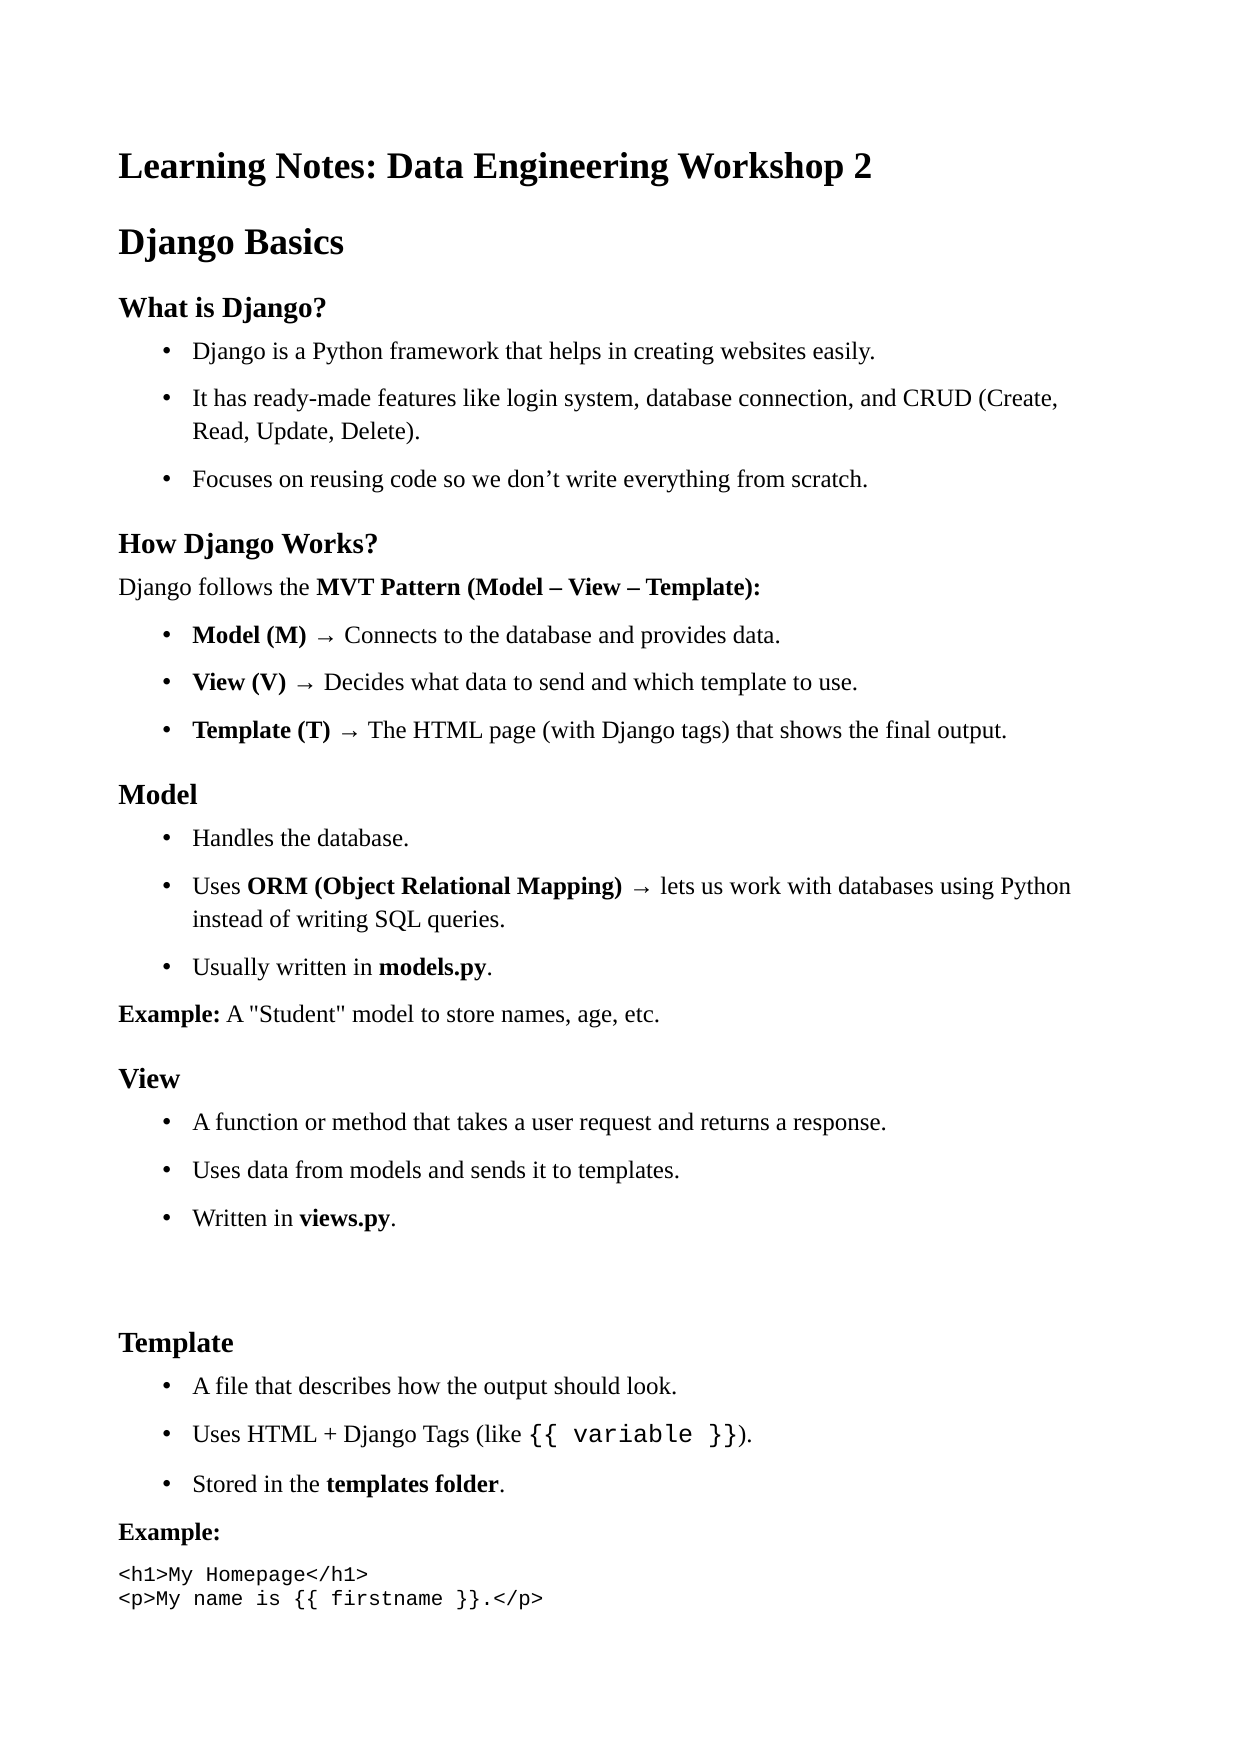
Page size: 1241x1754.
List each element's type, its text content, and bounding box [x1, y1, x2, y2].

subtitle View [118, 1061, 1122, 1095]
list Stored in the templates folder. [162, 1469, 1122, 1498]
list Uses ORM (Object Relational Mapping) → lets us work with databases using Python instead of writing SQL queries. [162, 871, 1122, 933]
text Django follows the MVT Pattern (Model – View – Template): [118, 572, 1122, 601]
list Model (M) → Connects to the database and provides data. [162, 620, 1122, 649]
text <h1>My Homepage</h1> [118, 1564, 1122, 1588]
subtitle How Django Works? [118, 526, 1122, 560]
subtitle What is Django? [118, 290, 1122, 323]
list View (V) → Decides what data to send and which template to use. [162, 667, 1122, 696]
list A function or method that takes a user request and returns a response. [162, 1107, 1122, 1136]
subtitle Template [118, 1325, 1122, 1359]
list Focuses on reusing code so we don’t write everything from scratch. [162, 464, 1122, 493]
text Example: A "Student" model to store names, age, etc. [118, 999, 1122, 1028]
list Usually written in models.py. [162, 952, 1122, 980]
list A file that describes how the output should look. [162, 1371, 1122, 1400]
list It has ready-made features like login system, database connection, and CRUD (Create, Read, Update, Delete). [162, 383, 1122, 445]
list Template (T) → The HTML page (with Django tags) that shows the final output. [162, 715, 1122, 744]
list Django is a Python framework that helps in creating websites easily. [162, 336, 1122, 364]
list Written in views.py. [162, 1203, 1122, 1231]
subtitle Django Basics [118, 219, 1122, 263]
text Example: [118, 1517, 1122, 1545]
list Handles the database. [162, 823, 1122, 852]
subtitle Learning Notes: Data Engineering Workshop 2 [118, 143, 1122, 186]
subtitle Model [118, 777, 1122, 811]
list Uses data from models and sends it to templates. [162, 1155, 1122, 1184]
list Uses HTML + Django Tags (like {{ variable }}). [162, 1419, 1122, 1450]
text <p>My name is {{ firstname }}.</p> [118, 1588, 1122, 1612]
